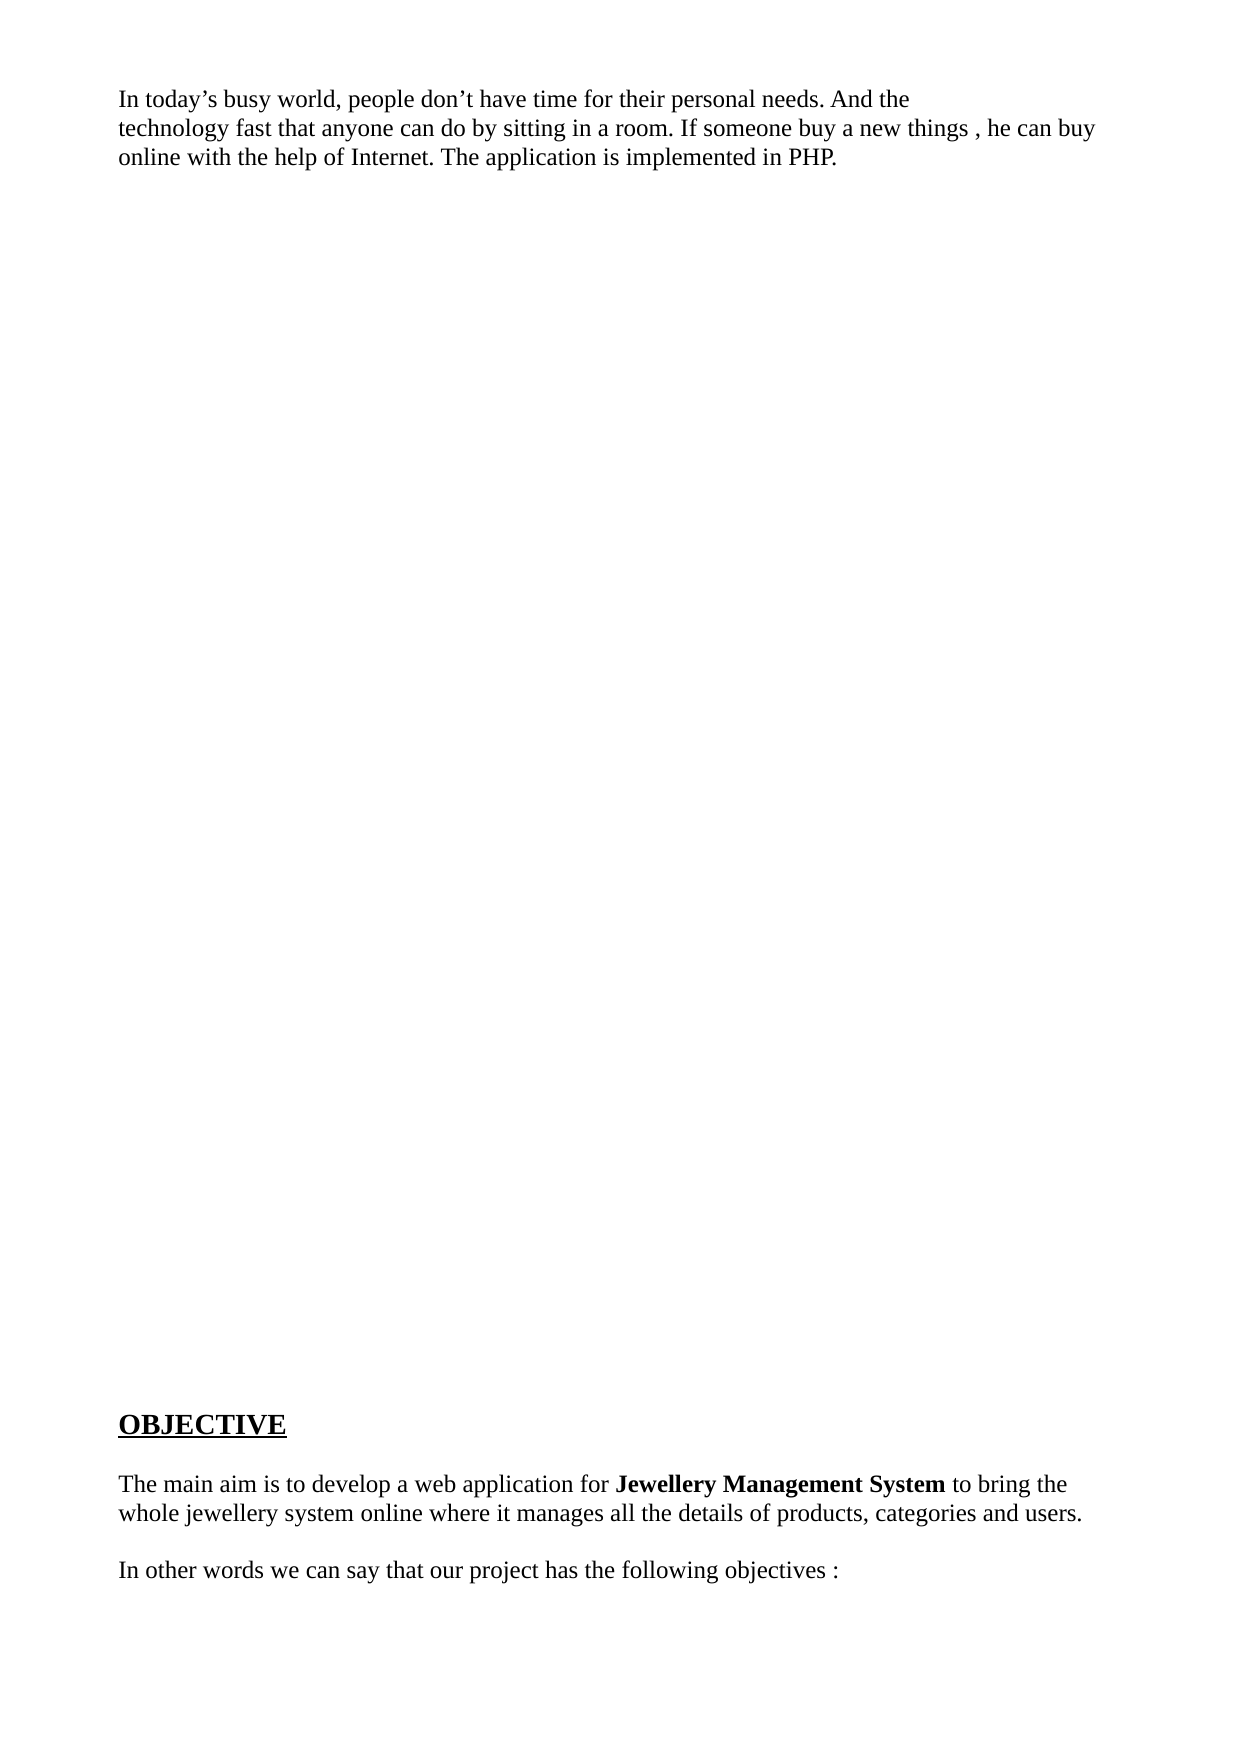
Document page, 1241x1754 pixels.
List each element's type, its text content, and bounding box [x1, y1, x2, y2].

text OBJECTIVE [118, 1407, 1122, 1440]
text The main aim is to develop a web application for Jewellery Management System to bring the whole jewellery system online where it manages all the details of products, categories and users. [118, 1469, 1122, 1527]
text In today’s busy world, people don’t have time for their personal needs. And the [118, 84, 1122, 113]
text In other words we can say that our project has the following objectives : [118, 1555, 1122, 1584]
text technology fast that anyone can do by sitting in a room. If someone buy a new things , he can buy online with the help of Internet. The application is implemented in PHP. [118, 113, 1122, 171]
